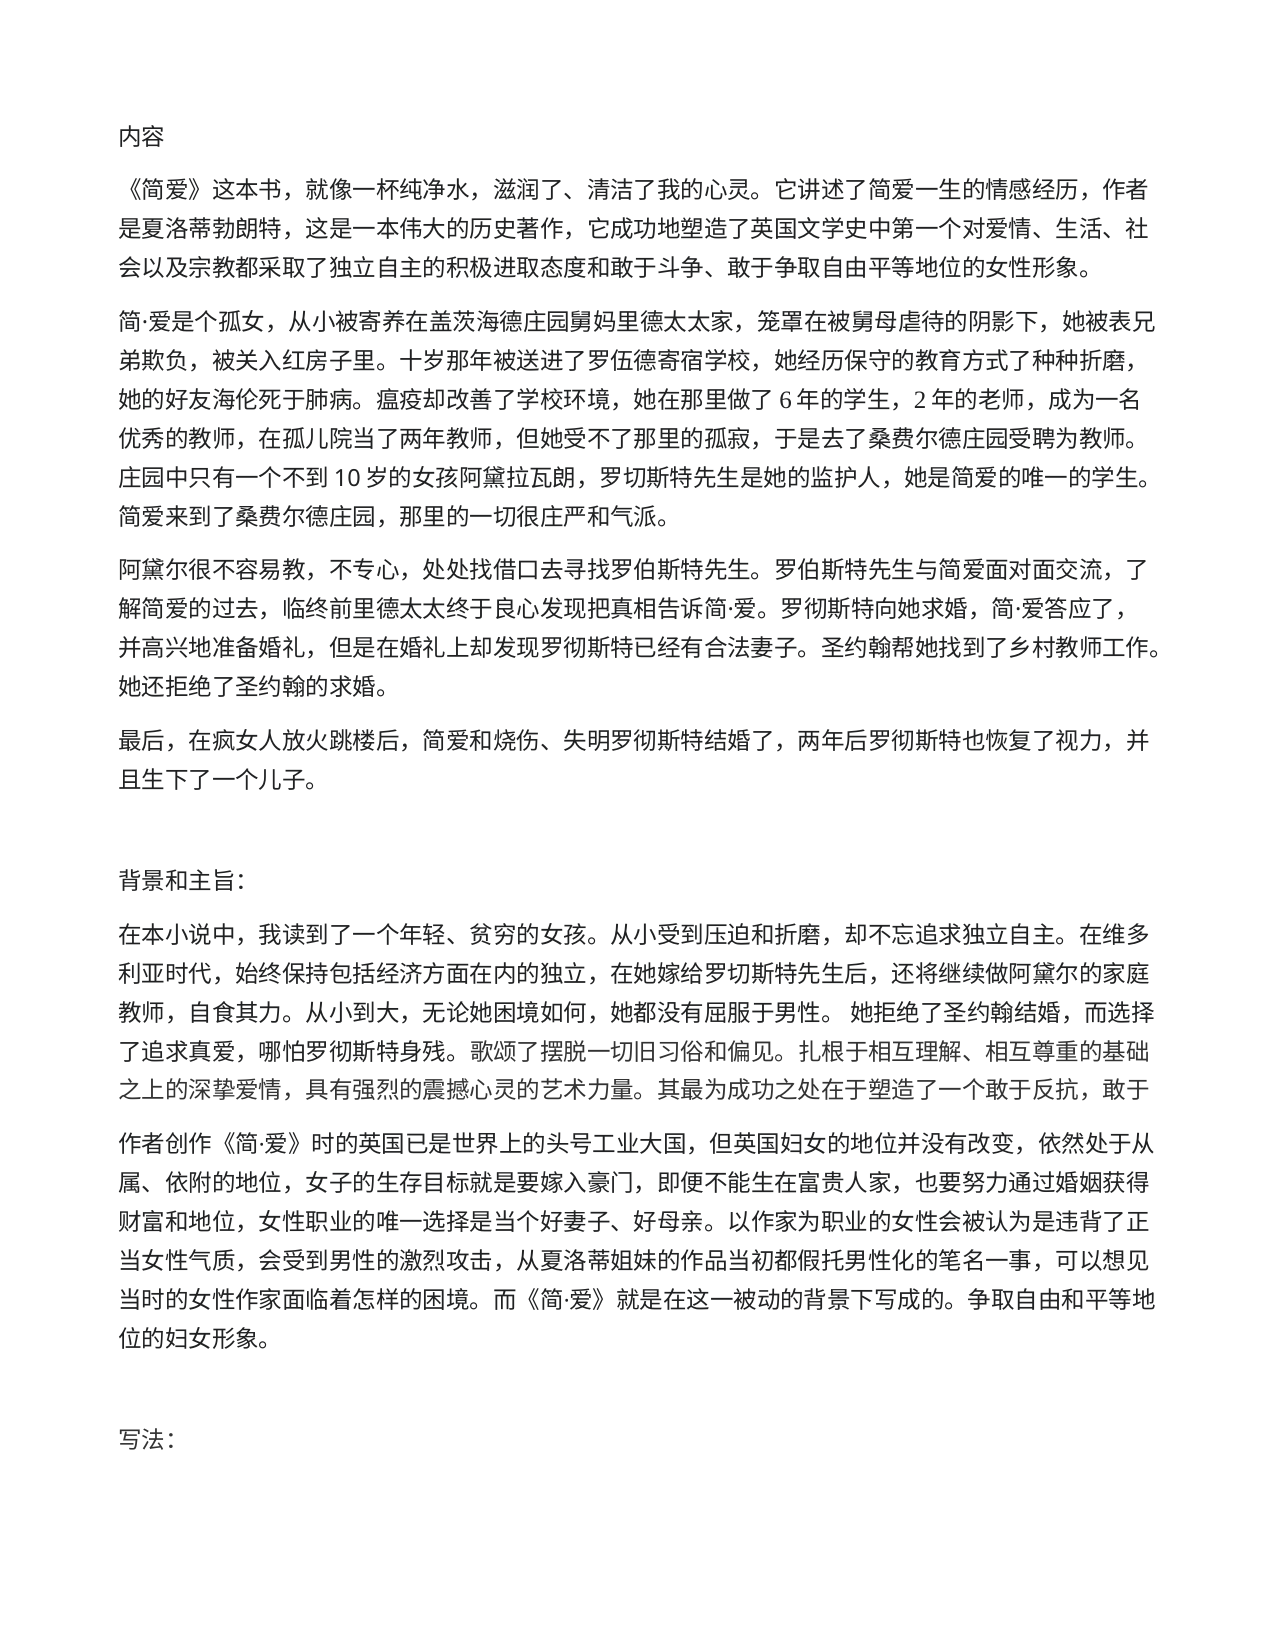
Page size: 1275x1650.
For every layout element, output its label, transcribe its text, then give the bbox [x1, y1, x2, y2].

text 写法： [118, 1421, 1157, 1455]
text 阿黛尔很不容易教，不专心，处处找借口去寻找罗伯斯特先生。罗伯斯特先生与简爱面对面交流，了解简爱的过去，临终前里德太太终于良心发现把真相告诉简·爱。罗彻斯特向她求婚，简·爱答应了，并高兴地准备婚礼，但是在婚礼上却发现罗彻斯特已经有合法妻子。圣约翰帮她找到了乡村教师工作。她还拒绝了圣约翰的求婚。 [118, 552, 1157, 703]
text 《简爱》这本书，就像一杯纯净水，滋润了、清洁了我的心灵。它讲述了简爱一生的情感经历，作者是夏洛蒂勃朗特，这是一本伟大的历史著作，它成功地塑造了英国文学史中第一个对爱情、生活、社会以及宗教都采取了独立自主的积极进取态度和敢于斗争、敢于争取自由平等地位的女性形象。 [118, 172, 1157, 283]
text 作者创作《简·爱》时的英国已是世界上的头号工业大国，但英国妇女的地位并没有改变，依然处于从属、依附的地位，女子的生存目标就是要嫁入豪门，即便不能生在富贵人家，也要努力通过婚姻获得财富和地位，女性职业的唯一选择是当个好妻子、好母亲。以作家为职业的女性会被认为是违背了正当女性气质，会受到男性的激烈攻击，从夏洛蒂姐妹的作品当初都假托男性化的笔名一事，可以想见当时的女性作家面临着怎样的困境。而《简·爱》就是在这一被动的背景下写成的。争取自由和平等地位的妇女形象。 [118, 1125, 1157, 1354]
text 简·爱是个孤女，从小被寄养在盖茨海德庄园舅妈里德太太家，笼罩在被舅母虐待的阴影下，她被表兄弟欺负，被关入红房子里。十岁那年被送进了罗伍德寄宿学校，她经历保守的教育方式了种种折磨，她的好友海伦死于肺病。瘟疫却改善了学校环境，她在那里做了6年的学生，2年的老师，成为一名优秀的教师，在孤儿院当了两年教师，但她受不了那里的孤寂，于是去了桑费尔德庄园受聘为教师。庄园中只有一个不到10岁的女孩阿黛拉瓦朗，罗切斯特先生是她的监护人，她是简爱的唯一的学生。简爱来到了桑费尔德庄园，那里的一切很庄严和气派。 [118, 303, 1157, 532]
text 最后，在疯女人放火跳楼后，简爱和烧伤、失明罗彻斯特结婚了，两年后罗彻斯特也恢复了视力，并且生下了一个儿子。 [118, 722, 1157, 795]
text 内容 [118, 118, 1157, 152]
text 在本小说中，我读到了一个年轻、贫穷的女孩。从小受到压迫和折磨，却不忘追求独立自主。在维多利亚时代，始终保持包括经济方面在内的独立，在她嫁给罗切斯特先生后，还将继续做阿黛尔的家庭教师，自食其力。从小到大，无论她困境如何，她都没有屈服于男性。 她拒绝了圣约翰结婚，而选择了追求真爱，哪怕罗彻斯特身残。歌颂了摆脱一切旧习俗和偏见。扎根于相互理解、相互尊重的基础之上的深挚爱情，具有强烈的震撼心灵的艺术力量。其最为成功之处在于塑造了一个敢于反抗，敢于 [118, 916, 1157, 1106]
text 背景和主旨： [118, 862, 1157, 896]
